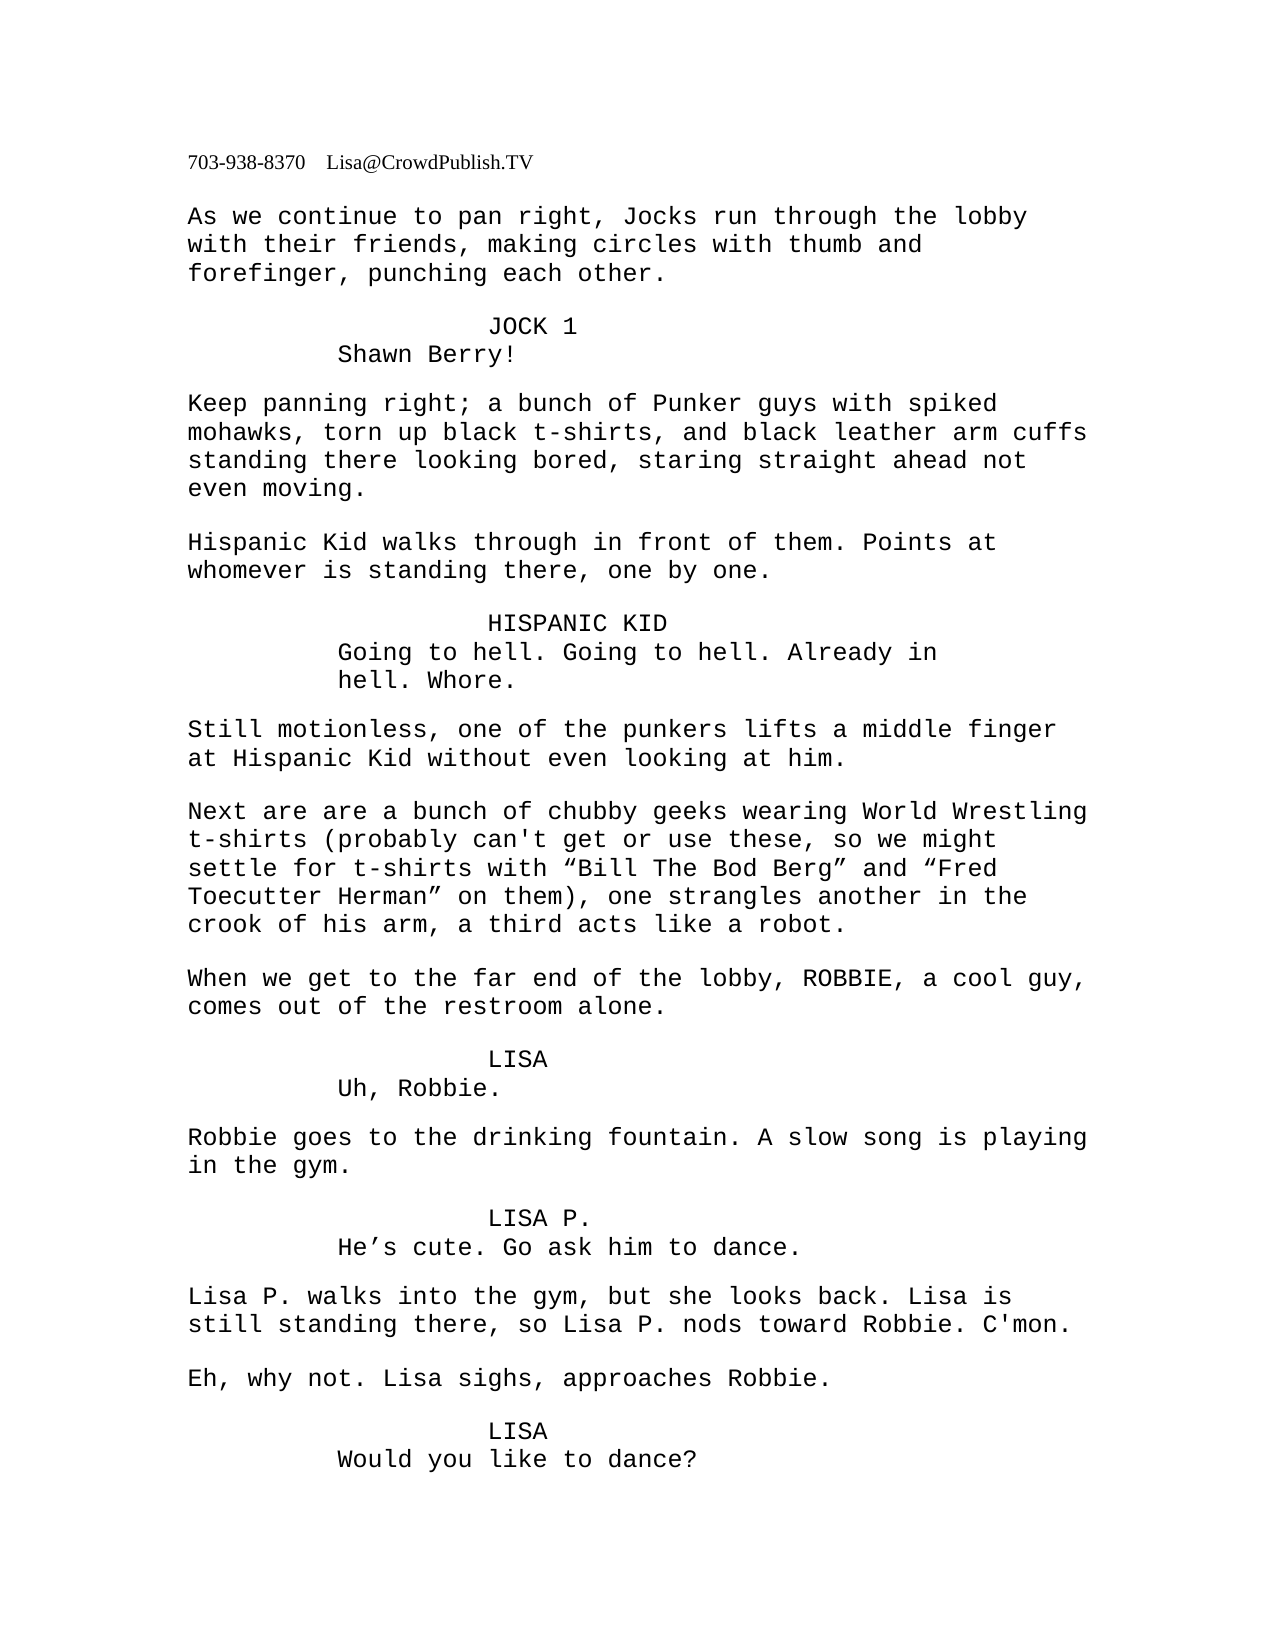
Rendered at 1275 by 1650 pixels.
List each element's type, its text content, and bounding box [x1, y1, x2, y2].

text JOCK 1 [187, 313, 1087, 342]
text HISPANIC KID [187, 611, 1087, 639]
text LISA [187, 1047, 1087, 1075]
text Next are are a bunch of chubby geeks wearing World Wrestling t-shirts (probably can't get or use these, so we might settle for t-shirts with “Bill The Bod Berg” and “Fred Toecutter Herman” on them), one strangles another in the crook of his arm, a third acts like a robot. [187, 798, 1087, 940]
text LISA P. [187, 1206, 1087, 1234]
text Eh, why not. Lisa sighs, approaches Robbie. [187, 1365, 1087, 1393]
text Hispanic Kid walks through in front of them. Points at whomever is standing there, one by one. [187, 529, 1087, 586]
text Lisa P. walks into the gym, but she looks back. Lisa is still standing there, so Lisa P. nods toward Robbie. C'mon. [187, 1283, 1087, 1340]
text He’s cute. Go ask him to dance. [337, 1234, 937, 1263]
text Still motionless, one of the punkers lifts a middle finger at Hispanic Kid without even looking at him. [187, 717, 1087, 773]
text Shawn Berry! [337, 342, 937, 370]
text Keep panning right; a bunch of Punker guys with spiked mohawks, torn up black t-shirts, and black leather arm cuffs standing there looking bored, staring straight ahead not even moving. [187, 391, 1087, 504]
text Uh, Robbie. [337, 1075, 937, 1103]
text Would you like to dance? [337, 1447, 937, 1475]
text When we get to the far end of the lobby, ROBBIE, a cool guy, comes out of the restroom alone. [187, 965, 1087, 1022]
text LISA [187, 1418, 1087, 1447]
text Going to hell. Going to hell. Already in hell. Whore. [337, 639, 937, 696]
text As we continue to pan right, Jocks run through the lobby with their friends, making circles with thumb and forefinger, punching each other. [187, 203, 1087, 288]
text Robbie goes to the drinking fountain. A slow song is playing in the gym. [187, 1124, 1087, 1181]
